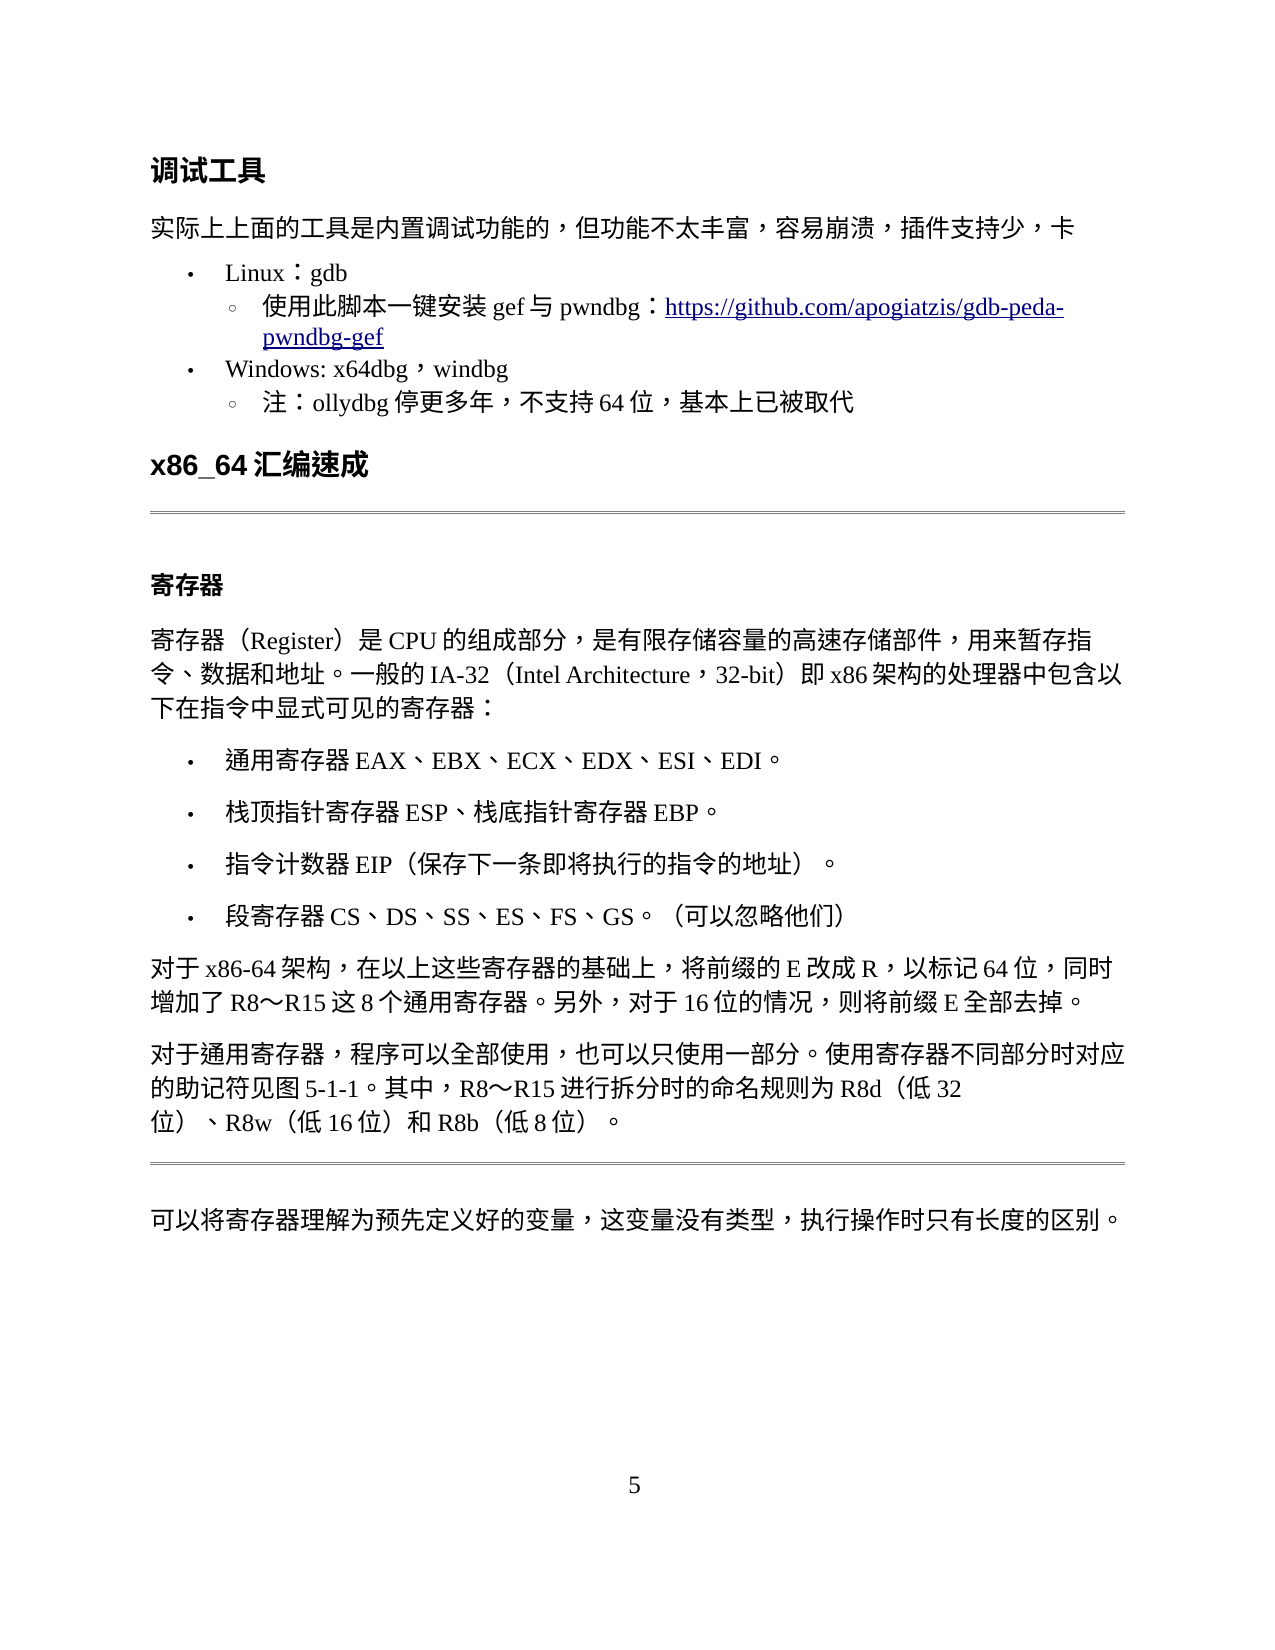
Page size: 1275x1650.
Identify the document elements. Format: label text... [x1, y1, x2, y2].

text 实际上上面的工具是内置调试功能的，但功能不太丰富，容易崩溃，插件支持少，卡 [150, 211, 1125, 245]
list 通用寄存器EAX、EBX、ECX、EDX、ESI、EDI。 [187, 743, 1125, 777]
text 可以将寄存器理解为预先定义好的变量，这变量没有类型，执行操作时只有长度的区别。 [150, 1203, 1125, 1237]
list 段寄存器CS、DS、SS、ES、FS、GS。（可以忽略他们） [187, 899, 1125, 933]
text 对于x86-64架构，在以上这些寄存器的基础上，将前缀的E改成R，以标记64位，同时增加了R8～R15这8个通用寄存器。另外，对于16位的情况，则将前缀E全部去掉。 [150, 951, 1125, 1019]
list 注：ollydbg停更多年，不支持64位，基本上已被取代 [225, 385, 1125, 419]
list Windows: x64dbg，windbg [187, 351, 1125, 385]
text 对于通用寄存器，程序可以全部使用，也可以只使用一部分。使用寄存器不同部分时对应的助记符见图5-1-1。其中，R8～R15进行拆分时的命名规则为R8d（低32位）、R8w（低16位）和R8b（低8位）。 [150, 1037, 1125, 1139]
subtitle 调试工具 [150, 150, 1125, 190]
text 寄存器（Register）是CPU的组成部分，是有限存储容量的高速存储部件，用来暂存指令、数据和地址。一般的IA-32（Intel Architecture，32-bit）即x86架构的处理器中包含以下在指令中显式可见的寄存器： [150, 623, 1125, 725]
subtitle x86_64汇编速成 [150, 444, 1125, 484]
list 使用此脚本一键安装gef与pwndbg：https://github.com/apogiatzis/gdb-peda-pwndbg-gef [225, 288, 1125, 351]
subtitle 寄存器 [150, 567, 1125, 601]
list 栈顶指针寄存器ESP、栈底指针寄存器EBP。 [187, 795, 1125, 829]
list 指令计数器EIP（保存下一条即将执行的指令的地址）。 [187, 847, 1125, 881]
list Linux：gdb [187, 254, 1125, 288]
